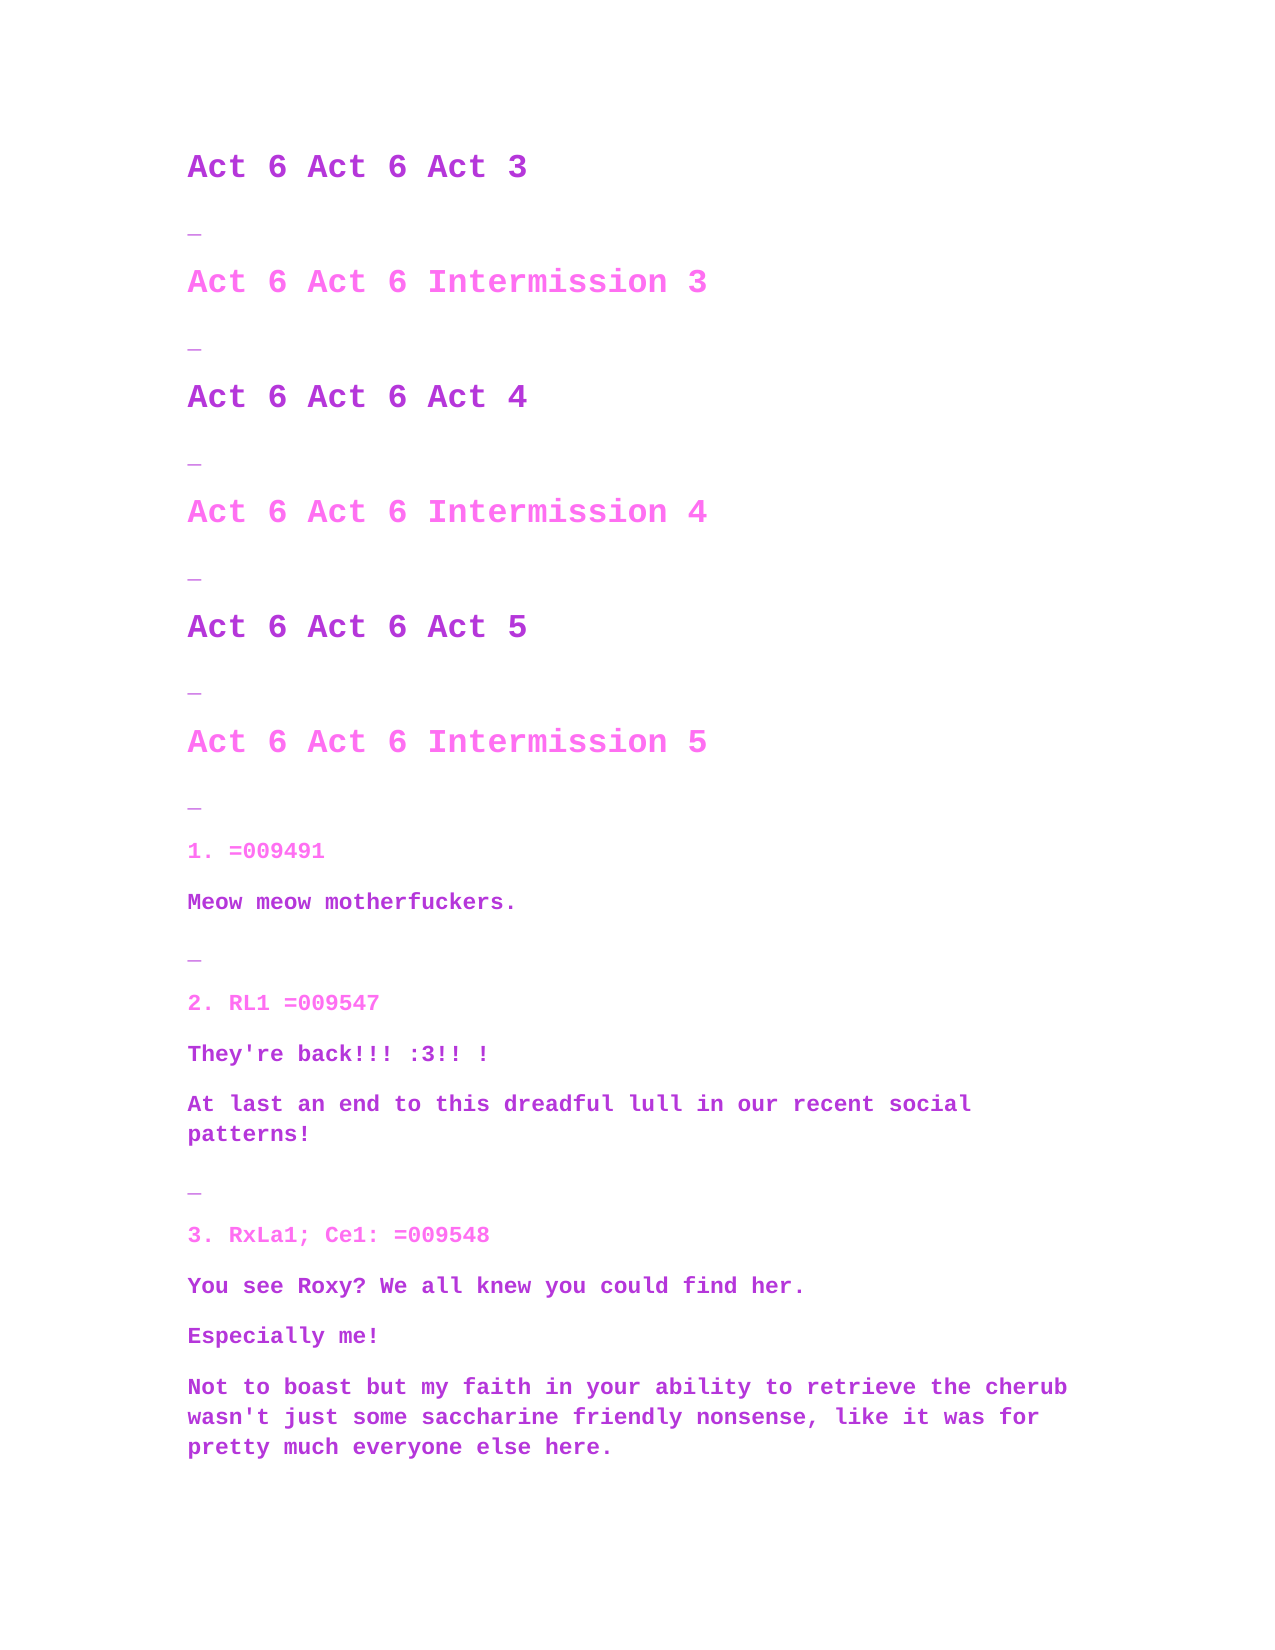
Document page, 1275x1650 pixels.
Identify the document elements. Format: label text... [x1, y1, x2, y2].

text _ [187, 674, 1087, 700]
text Not to boast but my faith in your ability to retrieve the cherub wasn't just some saccharine friendly nonsense, like it was for pretty much everyone else here. [187, 1375, 1087, 1461]
text Act 6 Act 6 Act 3 [187, 150, 1087, 188]
text Meow meow motherfuckers. [187, 890, 1087, 916]
text At last an end to this dreadful lull in our recent social patterns! [187, 1092, 1087, 1148]
text You see Roxy? We all knew you could find her. [187, 1274, 1087, 1300]
text Act 6 Act 6 Act 4 [187, 380, 1087, 418]
text Act 6 Act 6 Act 5 [187, 609, 1087, 647]
text Act 6 Act 6 Intermission 4 [187, 495, 1087, 532]
text _ [187, 1173, 1087, 1199]
text _ [187, 214, 1087, 240]
text _ [187, 559, 1087, 585]
text Act 6 Act 6 Intermission 5 [187, 724, 1087, 762]
text 2. RL1 =009547 [187, 991, 1087, 1017]
text _ [187, 444, 1087, 470]
text _ [187, 329, 1087, 355]
text Act 6 Act 6 Intermission 3 [187, 265, 1087, 303]
text 1. =009491 [187, 839, 1087, 865]
text 3. RxLa1; Ce1: =009548 [187, 1223, 1087, 1249]
text Especially me! [187, 1325, 1087, 1351]
text They're back!!! :3!! ! [187, 1042, 1087, 1068]
text _ [187, 941, 1087, 967]
text _ [187, 789, 1087, 815]
